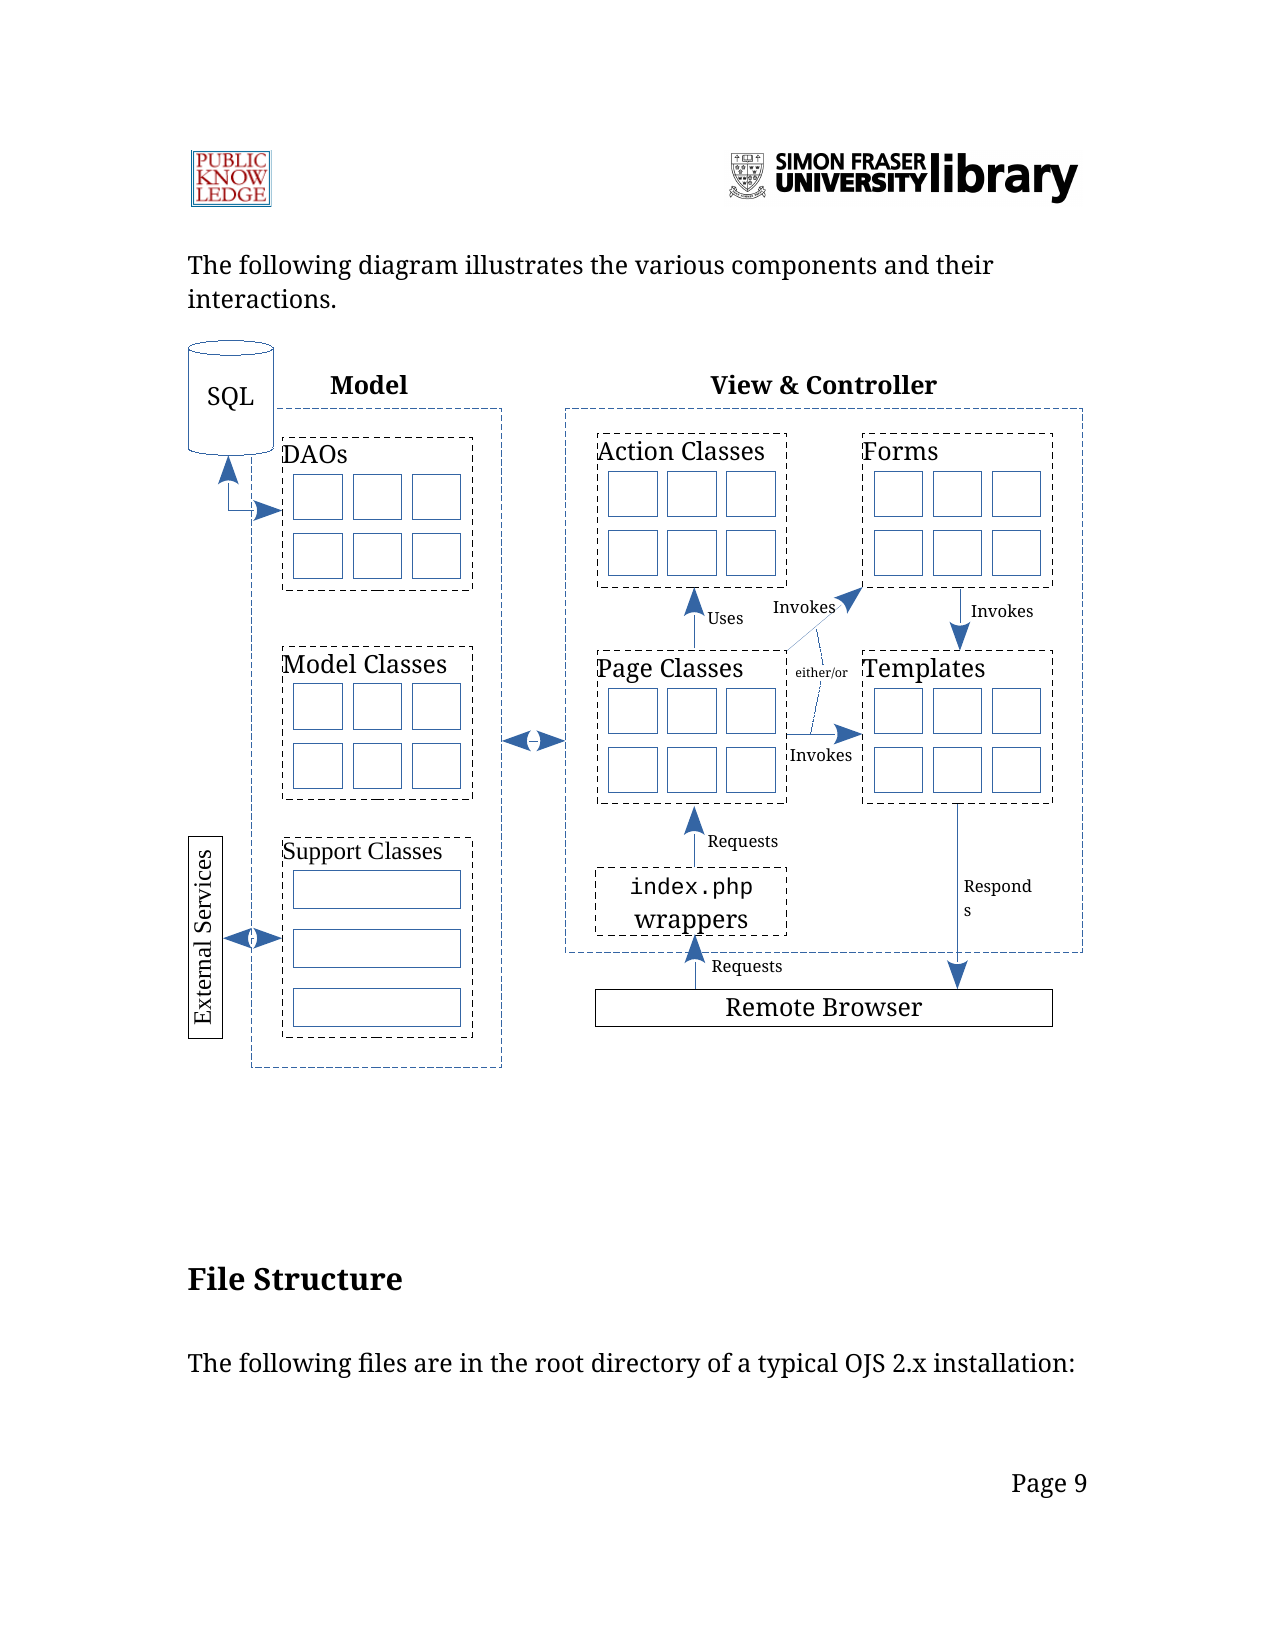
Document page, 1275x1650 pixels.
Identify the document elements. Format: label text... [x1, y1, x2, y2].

subtitle File Structure [187, 1258, 1087, 1299]
text The following files are in the root directory of a typical OJS 2.x installation: [187, 1346, 1087, 1380]
text The following diagram illustrates the various components and their interactions. [187, 247, 1087, 315]
picture [723, 150, 1083, 207]
picture [193, 150, 272, 205]
